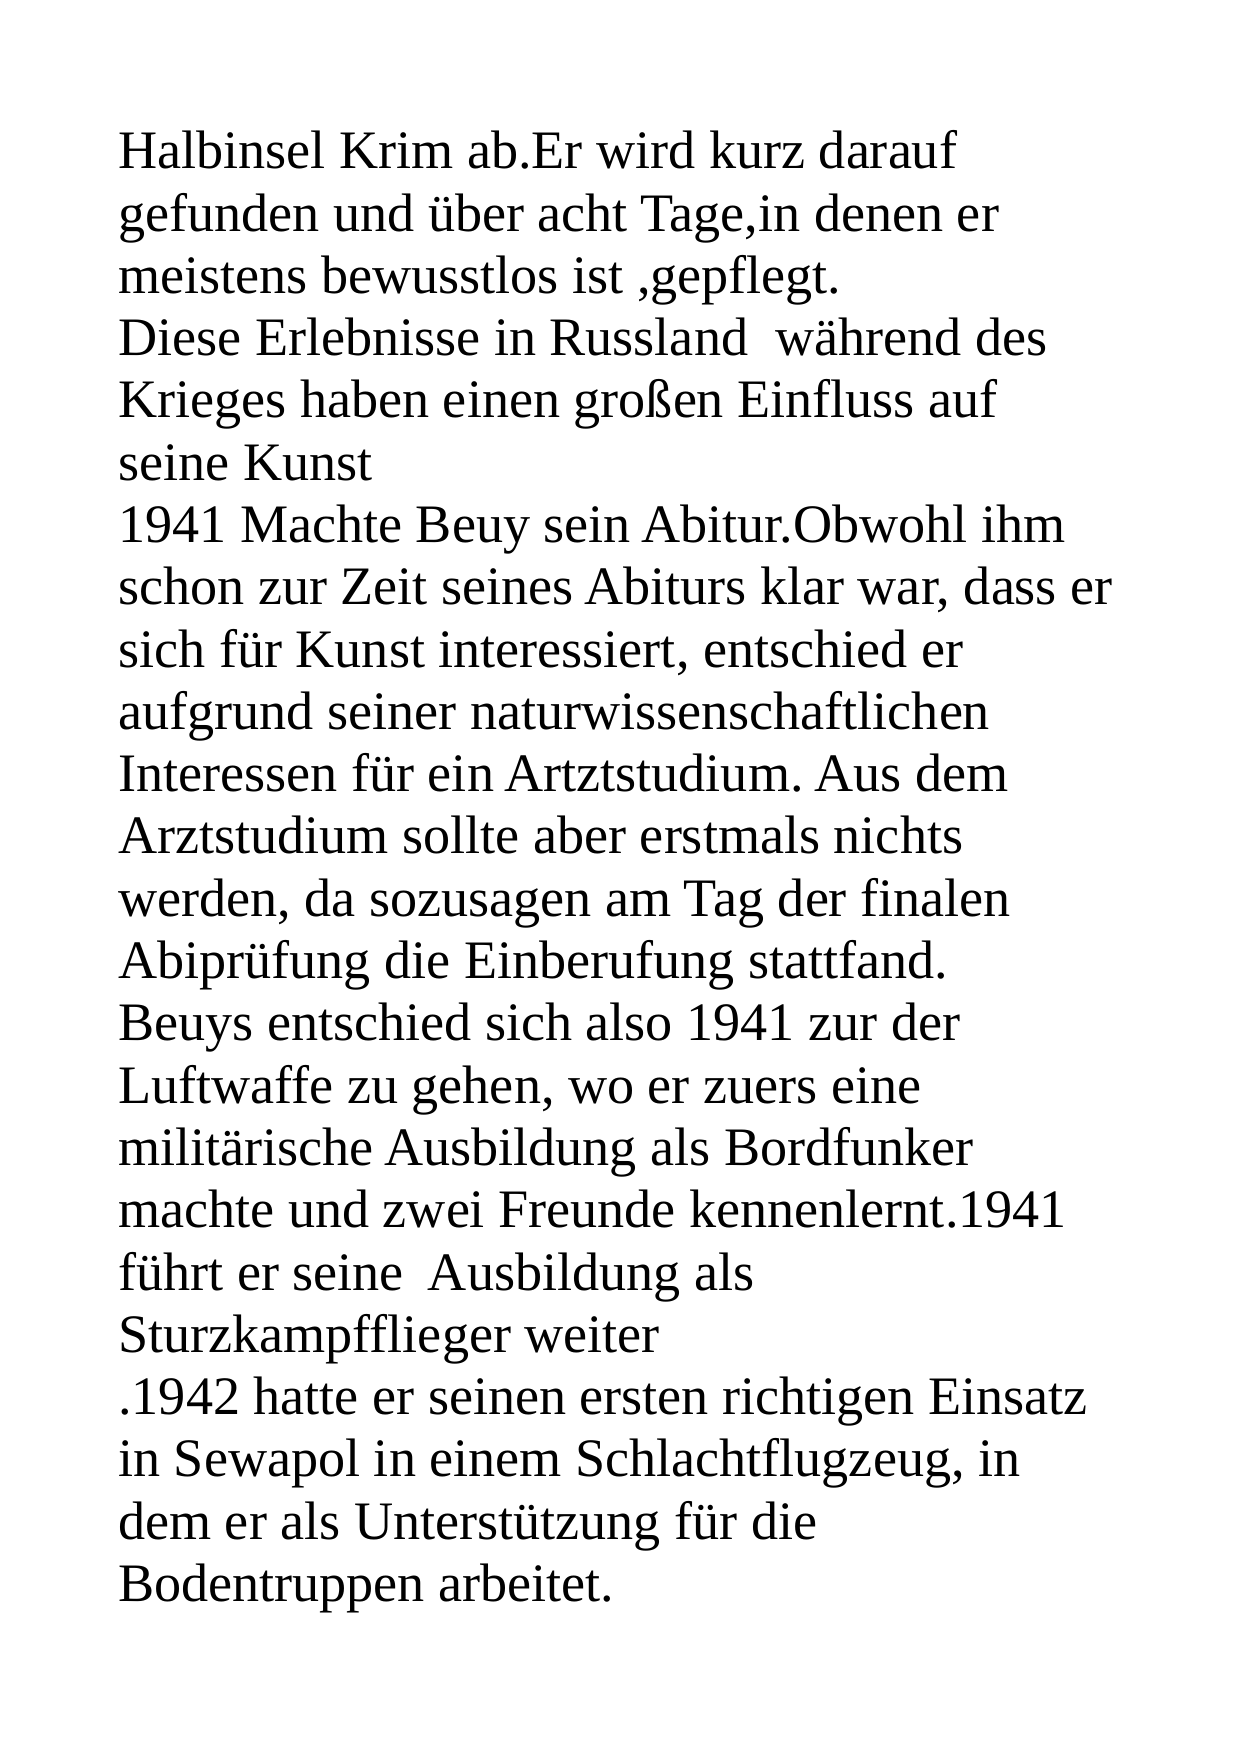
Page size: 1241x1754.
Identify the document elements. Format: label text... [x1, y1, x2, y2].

text Halbinsel Krim ab.Er wird kurz darauf gefunden und über acht Tage,in denen er meistens bewusstlos ist ,gepflegt. [118, 118, 1122, 305]
text Beuys entschied sich also 1941 zur der Luftwaffe zu gehen, wo er zuers eine militärische Ausbildung als Bordfunker machte und zwei Freunde kennenlernt.1941 führt er seine Ausbildung als Sturzkampfflieger weiter [118, 990, 1122, 1364]
text 1941 Machte Beuy sein Abitur.Obwohl ihm schon zur Zeit seines Abiturs klar war, dass er sich für Kunst interessiert, entschied er aufgrund seiner naturwissenschaftlichen Interessen für ein Artztstudium. Aus dem Arztstudium sollte aber erstmals nichts werden, da sozusagen am Tag der finalen Abiprüfung die Einberufung stattfand. [118, 492, 1122, 990]
text Diese Erlebnisse in Russland während des Krieges haben einen großen Einfluss auf seine Kunst [118, 305, 1122, 492]
text .1942 hatte er seinen ersten richtigen Einsatz in Sewapol in einem Schlachtflugzeug, in dem er als Unterstützung für die Bodentruppen arbeitet. [118, 1364, 1122, 1613]
